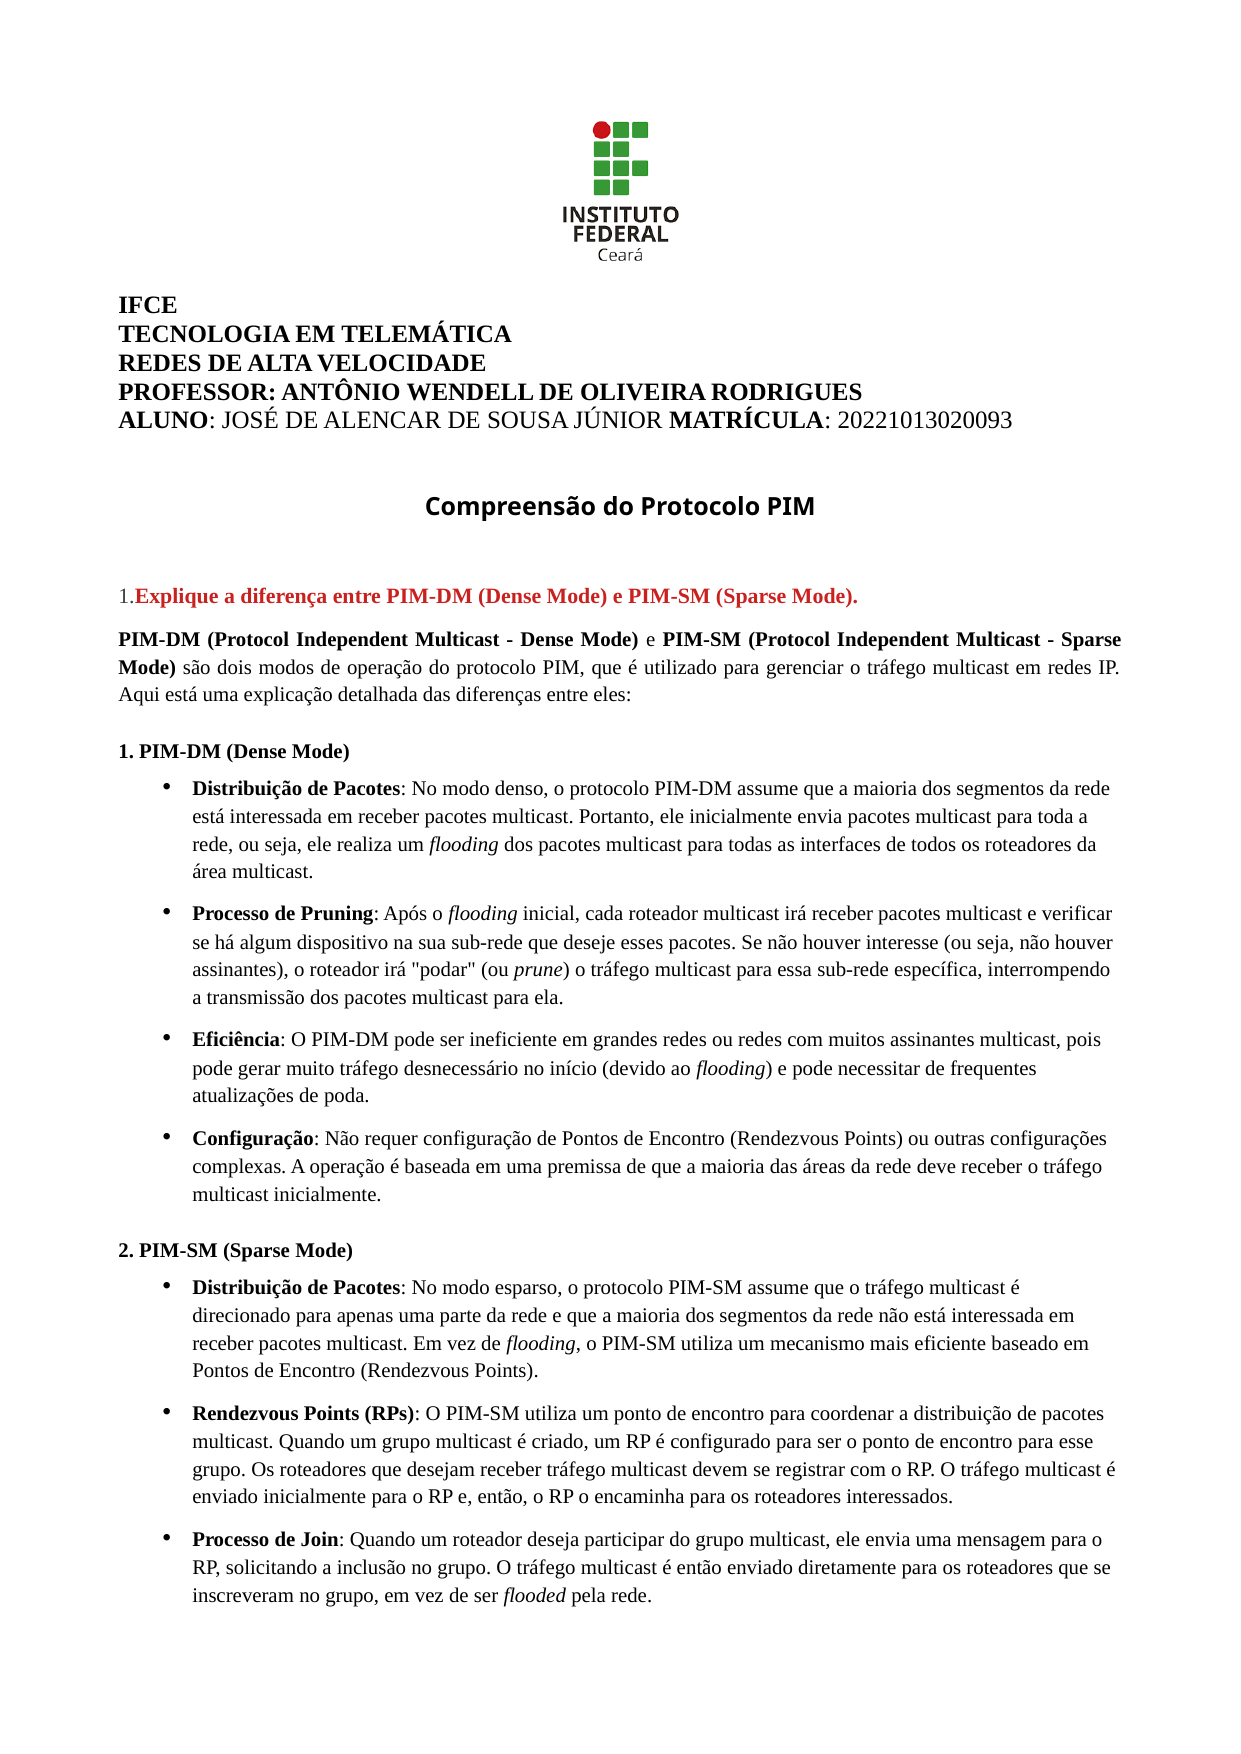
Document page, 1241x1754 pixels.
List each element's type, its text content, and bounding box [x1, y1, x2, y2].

list Distribuição de Pacotes: No modo esparso, o protocolo PIM-SM assume que o tráfego multicast é direcionado para apenas uma parte da rede e que a maioria dos segmentos da rede não está interessada em receber pacotes multicast. Em vez de flooding, o PIM-SM utiliza um mecanismo mais eficiente baseado em Pontos de Encontro (Rendezvous Points). [162, 1275, 1122, 1382]
text PROFESSOR: ANTÔNIO WENDELL DE OLIVEIRA RODRIGUES [118, 377, 1122, 406]
text REDES DE ALTA VELOCIDADE [118, 348, 1122, 377]
list Processo de Join: Quando um roteador deseja participar do grupo multicast, ele envia uma mensagem para o RP, solicitando a inclusão no grupo. O tráfego multicast é então enviado diretamente para os roteadores que se inscreveram no grupo, em vez de ser flooded pela rede. [162, 1526, 1122, 1607]
list Configuração: Não requer configuração de Pontos de Encontro (Rendezvous Points) ou outras configurações complexas. A operação é baseada em uma premissa de que a maioria das áreas da rede deve receber o tráfego multicast inicialmente. [162, 1125, 1122, 1206]
text ALUNO: JOSÉ DE ALENCAR DE SOUSA JÚNIOR MATRÍCULA: 20221013020093 [118, 406, 1122, 434]
text TECNOLOGIA EM TELEMÁTICA [118, 319, 1122, 348]
list Eficiência: O PIM-DM pode ser ineficiente em grandes redes ou redes com muitos assinantes multicast, pois pode gerar muito tráfego desnecessário no início (devido ao flooding) e pode necessitar de frequentes atualizações de poda. [162, 1027, 1122, 1107]
list Rendezvous Points (RPs): O PIM-SM utiliza um ponto de encontro para coordenar a distribuição de pacotes multicast. Quando um grupo multicast é criado, um RP é configurado para ser o ponto de encontro para esse grupo. Os roteadores que desejam receber tráfego multicast devem se registrar com o RP. O tráfego multicast é enviado inicialmente para o RP e, então, o RP o encaminha para os roteadores interessados. [162, 1401, 1122, 1508]
picture [514, 118, 726, 268]
subtitle Compreensão do Protocolo PIM [118, 488, 1122, 522]
text IFCE [118, 291, 1122, 319]
list Distribuição de Pacotes: No modo denso, o protocolo PIM-DM assume que a maioria dos segmentos da rede está interessada em receber pacotes multicast. Portanto, ele inicialmente envia pacotes multicast para toda a rede, ou seja, ele realiza um flooding dos pacotes multicast para todas as interfaces de todos os roteadores da área multicast. [162, 776, 1122, 883]
subtitle 1. PIM-DM (Dense Mode) [118, 739, 1122, 763]
text PIM-DM (Protocol Independent Multicast - Dense Mode) e PIM-SM (Protocol Independent Multicast - Sparse Mode) são dois modos de operação do protocolo PIM, que é utilizado para gerenciar o tráfego multicast em redes IP. Aqui está uma explicação detalhada das diferenças entre eles: [118, 627, 1122, 706]
text 1.Explique a diferença entre PIM-DM (Dense Mode) e PIM-SM (Sparse Mode). [118, 583, 1122, 609]
subtitle 2. PIM-SM (Sparse Mode) [118, 1238, 1122, 1262]
list Processo de Pruning: Após o flooding inicial, cada roteador multicast irá receber pacotes multicast e verificar se há algum dispositivo na sua sub-rede que deseje esses pacotes. Se não houver interesse (ou seja, não houver assinantes), o roteador irá "podar" (ou prune) o tráfego multicast para essa sub-rede específica, interrompendo a transmissão dos pacotes multicast para ela. [162, 901, 1122, 1009]
